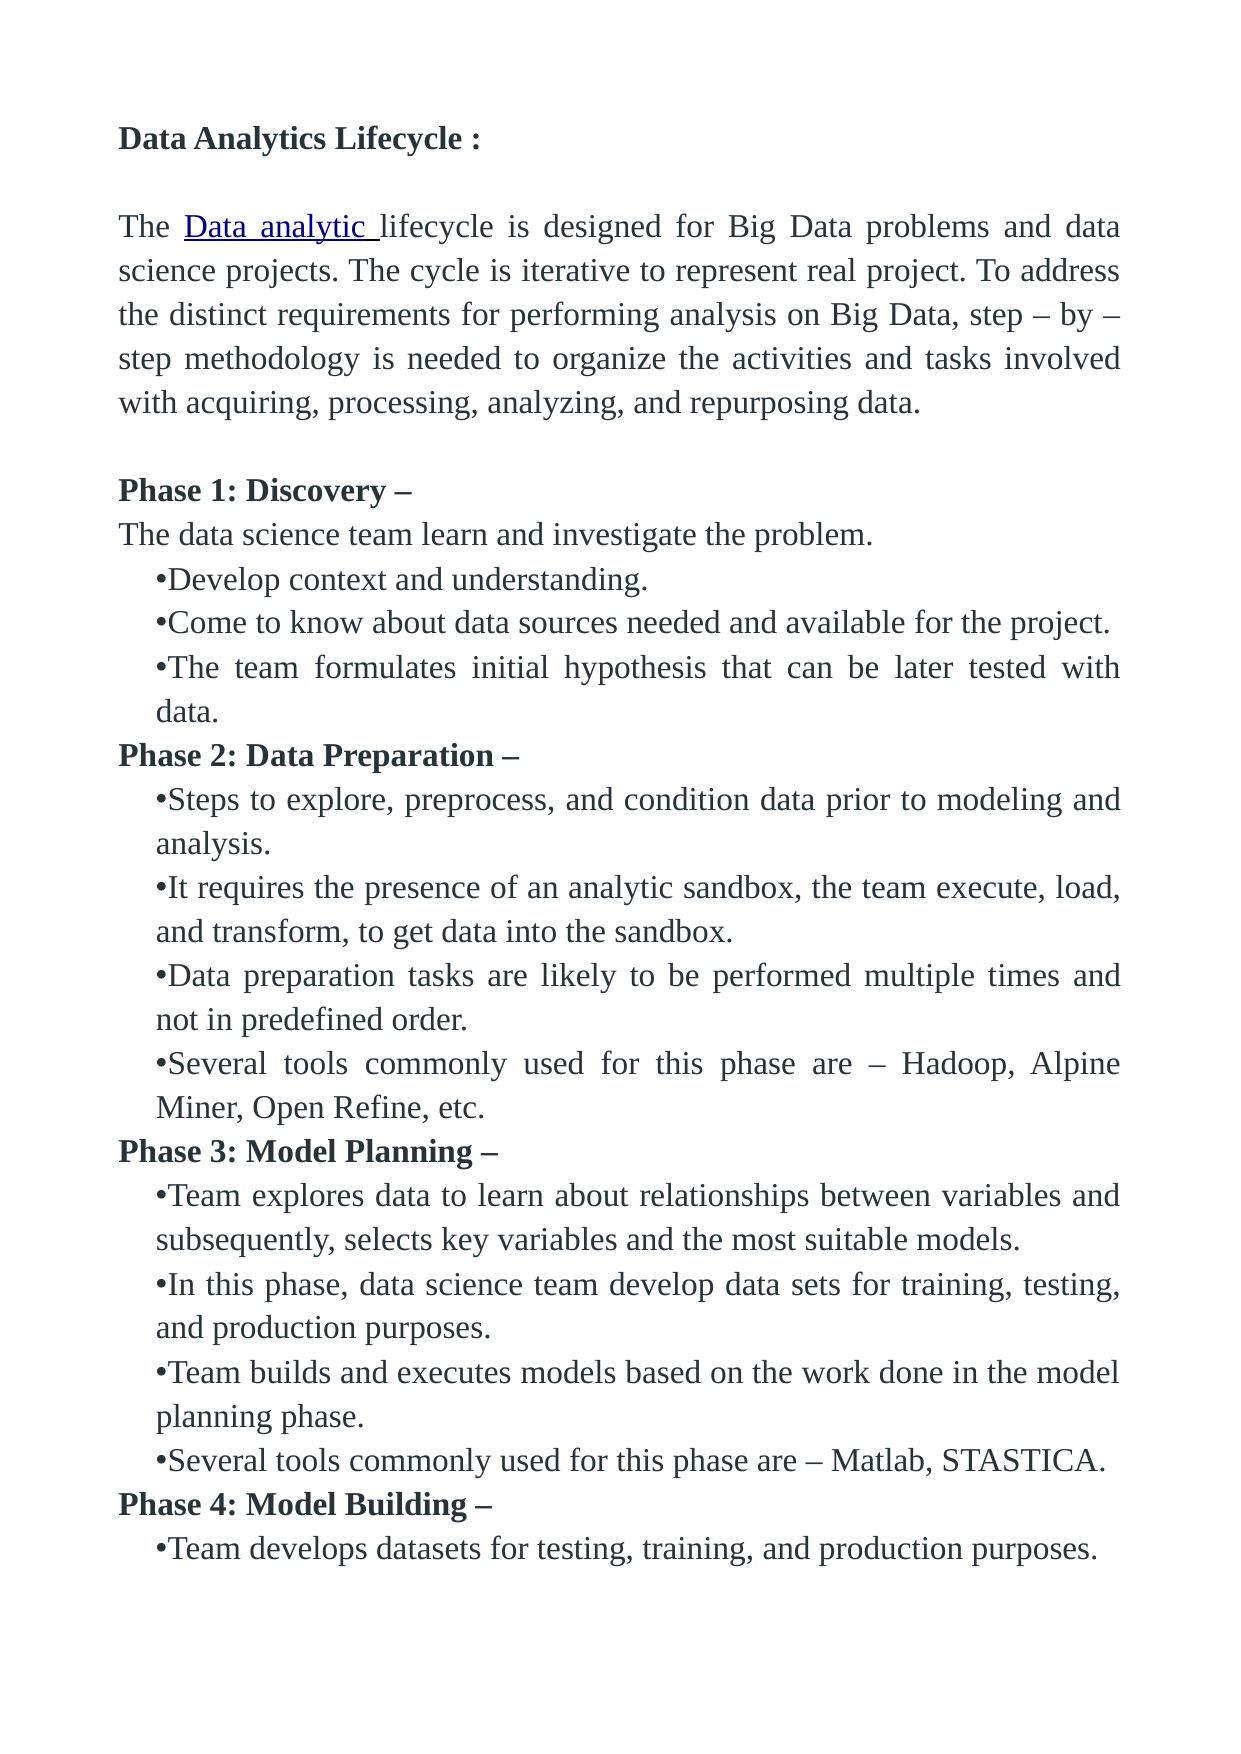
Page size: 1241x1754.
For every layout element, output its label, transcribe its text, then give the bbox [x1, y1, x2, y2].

list Team builds and executes models based on the work done in the model planning phase. [156, 1352, 1122, 1434]
list Data preparation tasks are likely to be performed multiple times and not in predefined order. [156, 955, 1122, 1038]
list Phase 2: Data Preparation – [118, 735, 1122, 773]
list Come to know about data sources needed and available for the project. [156, 603, 1122, 641]
text Data Analytics Lifecycle : [118, 118, 1122, 156]
list Team develops datasets for testing, training, and production purposes. [156, 1528, 1122, 1566]
list Team explores data to learn about relationships between variables and subsequently, selects key variables and the most suitable models. [156, 1176, 1122, 1258]
list The team formulates initial hypothesis that can be later tested with data. [156, 647, 1122, 729]
text Phase 1: Discovery – [118, 471, 1122, 509]
list Phase 4: Model Building – [118, 1484, 1122, 1522]
list Develop context and understanding. [156, 559, 1122, 597]
text The data science team learn and investigate the problem. [118, 515, 1122, 553]
list It requires the presence of an analytic sandbox, the team execute, load, and transform, to get data into the sandbox. [156, 867, 1122, 949]
list Several tools commonly used for this phase are – Hadoop, Alpine Miner, Open Refine, etc. [156, 1043, 1122, 1126]
list In this phase, data science team develop data sets for training, testing, and production purposes. [156, 1264, 1122, 1346]
list Several tools commonly used for this phase are – Matlab, STASTICA. [156, 1440, 1122, 1478]
text The Data analytic lifecycle is designed for Big Data problems and data science projects. The cycle is iterative to represent real project. To address the distinct requirements for performing analysis on Big Data, step – by – step methodology is needed to organize the activities and tasks involved with acquiring, processing, analyzing, and repurposing data. [118, 162, 1122, 421]
list Steps to explore, preprocess, and condition data prior to modeling and analysis. [156, 779, 1122, 861]
list Phase 3: Model Planning – [118, 1132, 1122, 1170]
